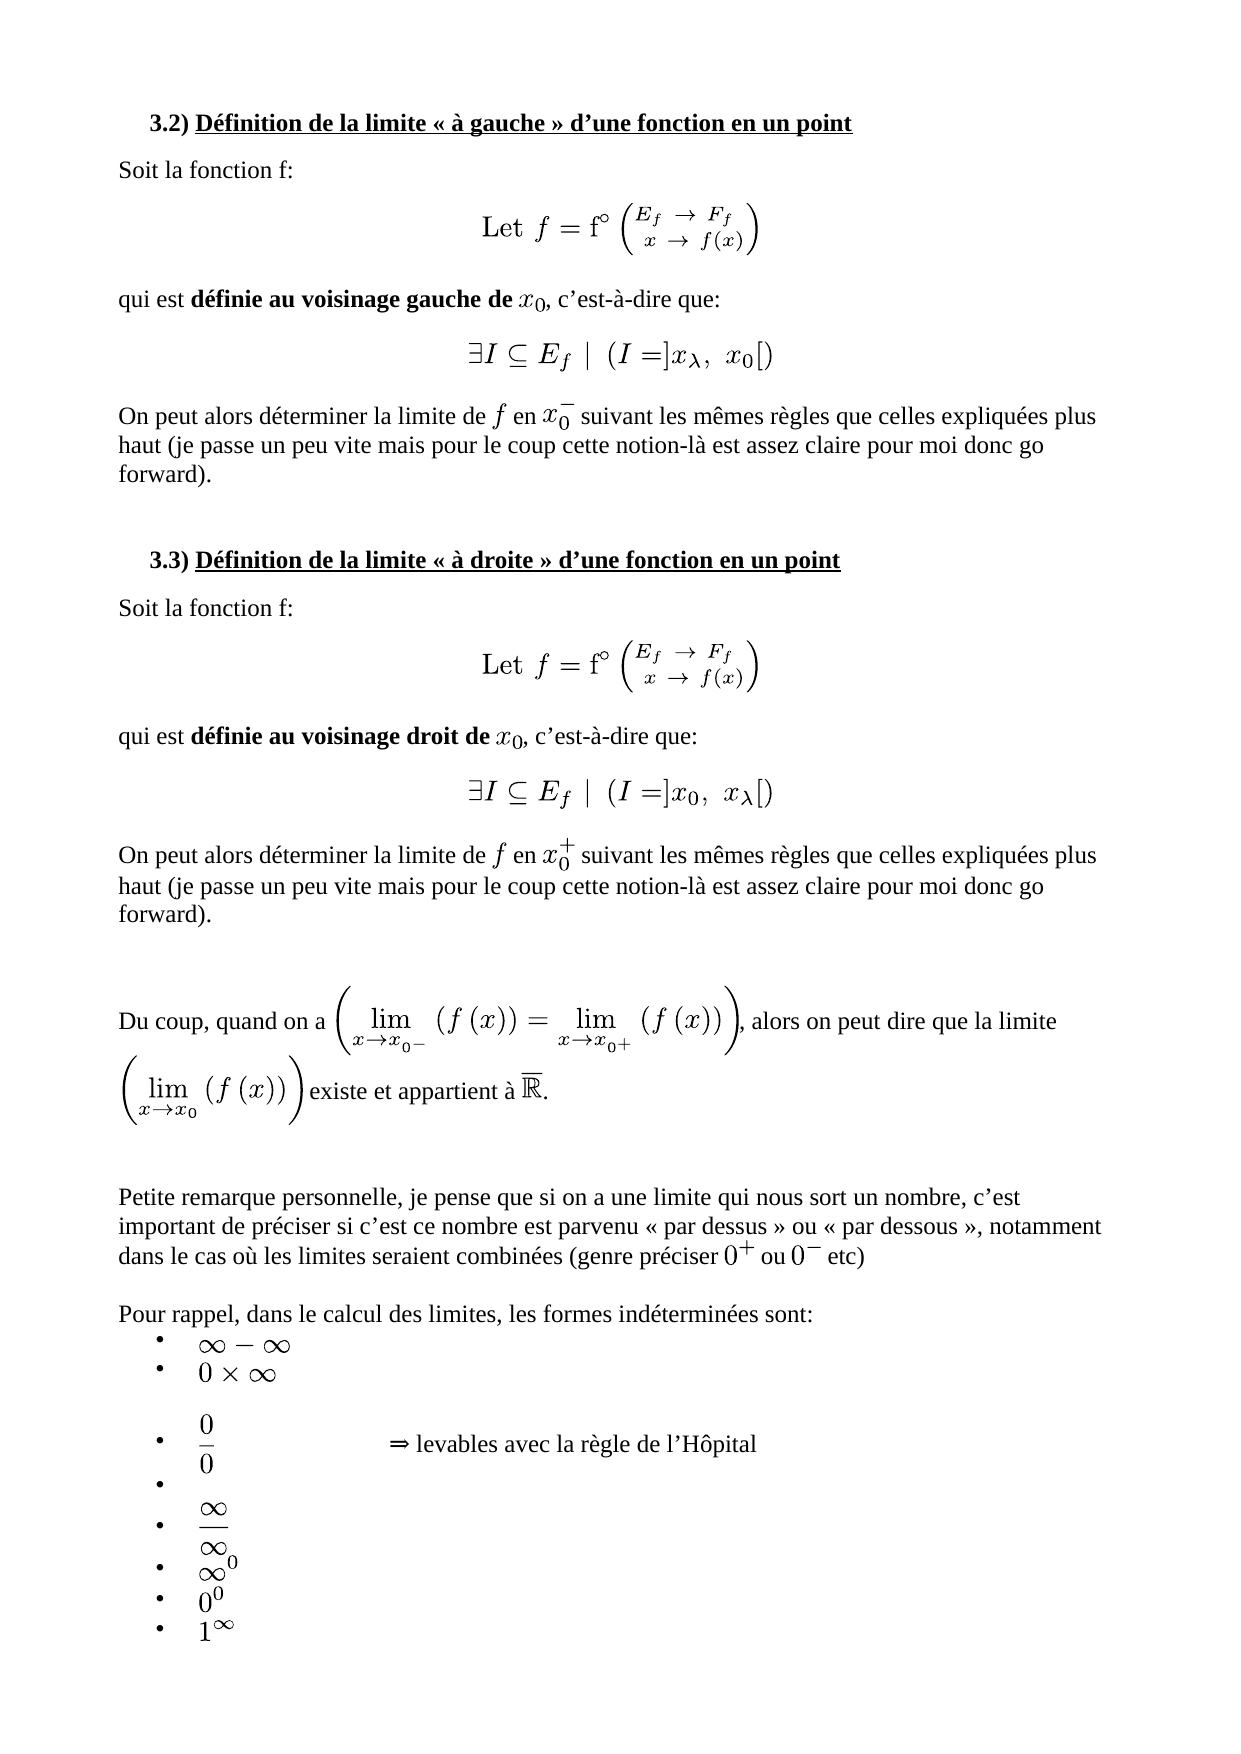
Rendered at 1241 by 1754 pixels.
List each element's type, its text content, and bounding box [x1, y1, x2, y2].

list ⇒ levables avec la règle de l’Hôpital [156, 1414, 204, 1474]
text 3.3) Définition de la limite « à droite » d’une fonction en un point [118, 545, 1122, 574]
list ⇒ levables avec la règle de l’Hôpital [209, 1414, 1122, 1474]
text qui est définie au voisinage gauche de , c’est-à-dire que: [118, 284, 1122, 313]
text Pour rappel, dans le calcul des limites, les formes indéterminées sont: [118, 1299, 1122, 1328]
text Petite remarque personnelle, je pense que si on a une limite qui nous sort un nombre, c’est important de préciser si c’est ce nombre est parvenu « par dessus » ou « par dessous », notamment dans le cas où les limites seraient combinées (genre préciser ou etc) [118, 1182, 1122, 1270]
text Soit la fonction f: [118, 593, 1122, 621]
text On peut alors déterminer la limite de en suivant les mêmes règles que celles expliquées plus haut (je passe un peu vite mais pour le coup cette notion-là est assez claire pour moi donc go forward). [118, 400, 1122, 488]
text Soit la fonction f: [118, 155, 1122, 184]
text Du coup, quand on a , alors on peut dire que la limite existe et appartient à . [118, 986, 1122, 1125]
text 3.2) Définition de la limite « à gauche » d’une fonction en un point [118, 108, 1122, 137]
text qui est définie au voisinage droit de , c’est-à-dire que: [118, 721, 1122, 750]
text On peut alors déterminer la limite de en suivant les mêmes règles que celles expliquées plus haut (je passe un peu vite mais pour le coup cette notion-là est assez claire pour moi donc go forward). [118, 838, 1122, 928]
